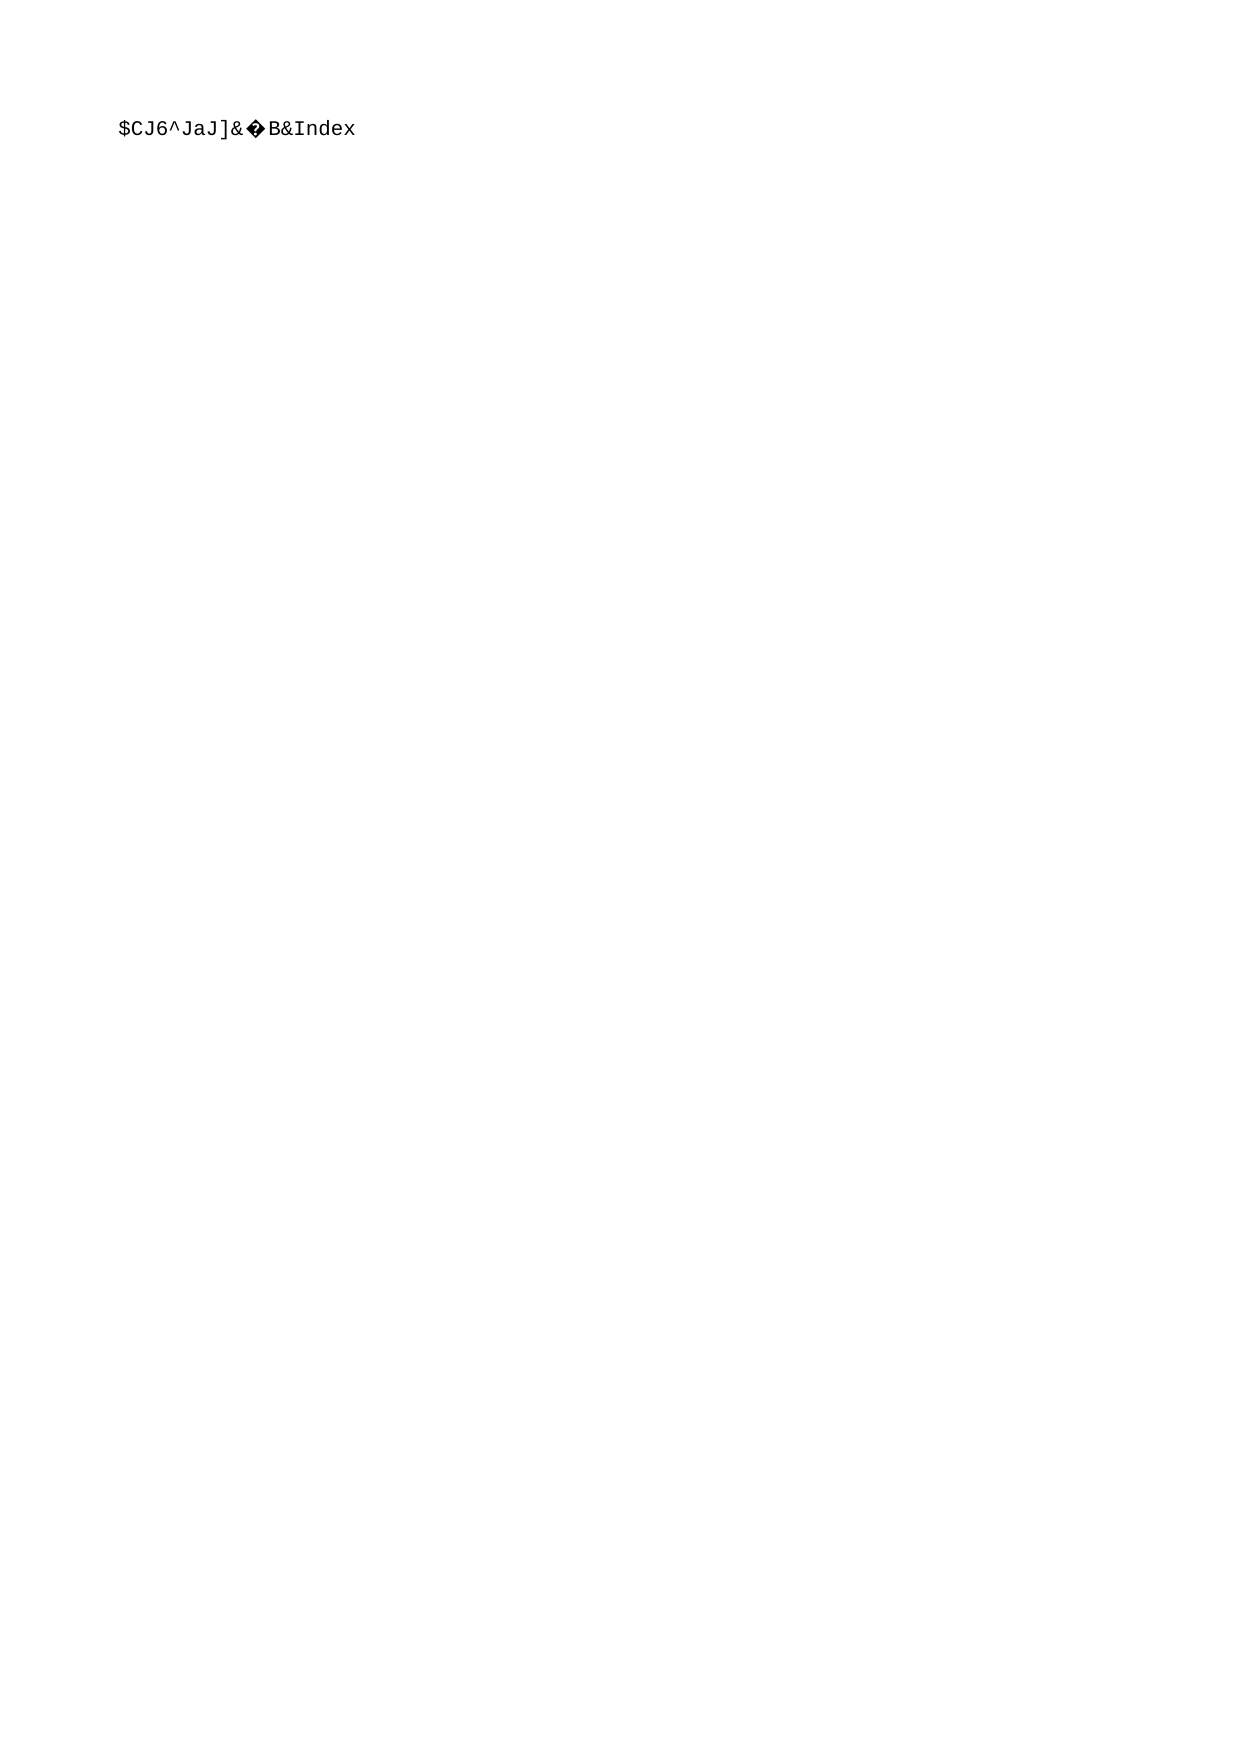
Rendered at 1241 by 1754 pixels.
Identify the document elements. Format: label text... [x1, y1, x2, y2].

text $CJ6^JaJ]&�B&Index [118, 118, 1122, 142]
